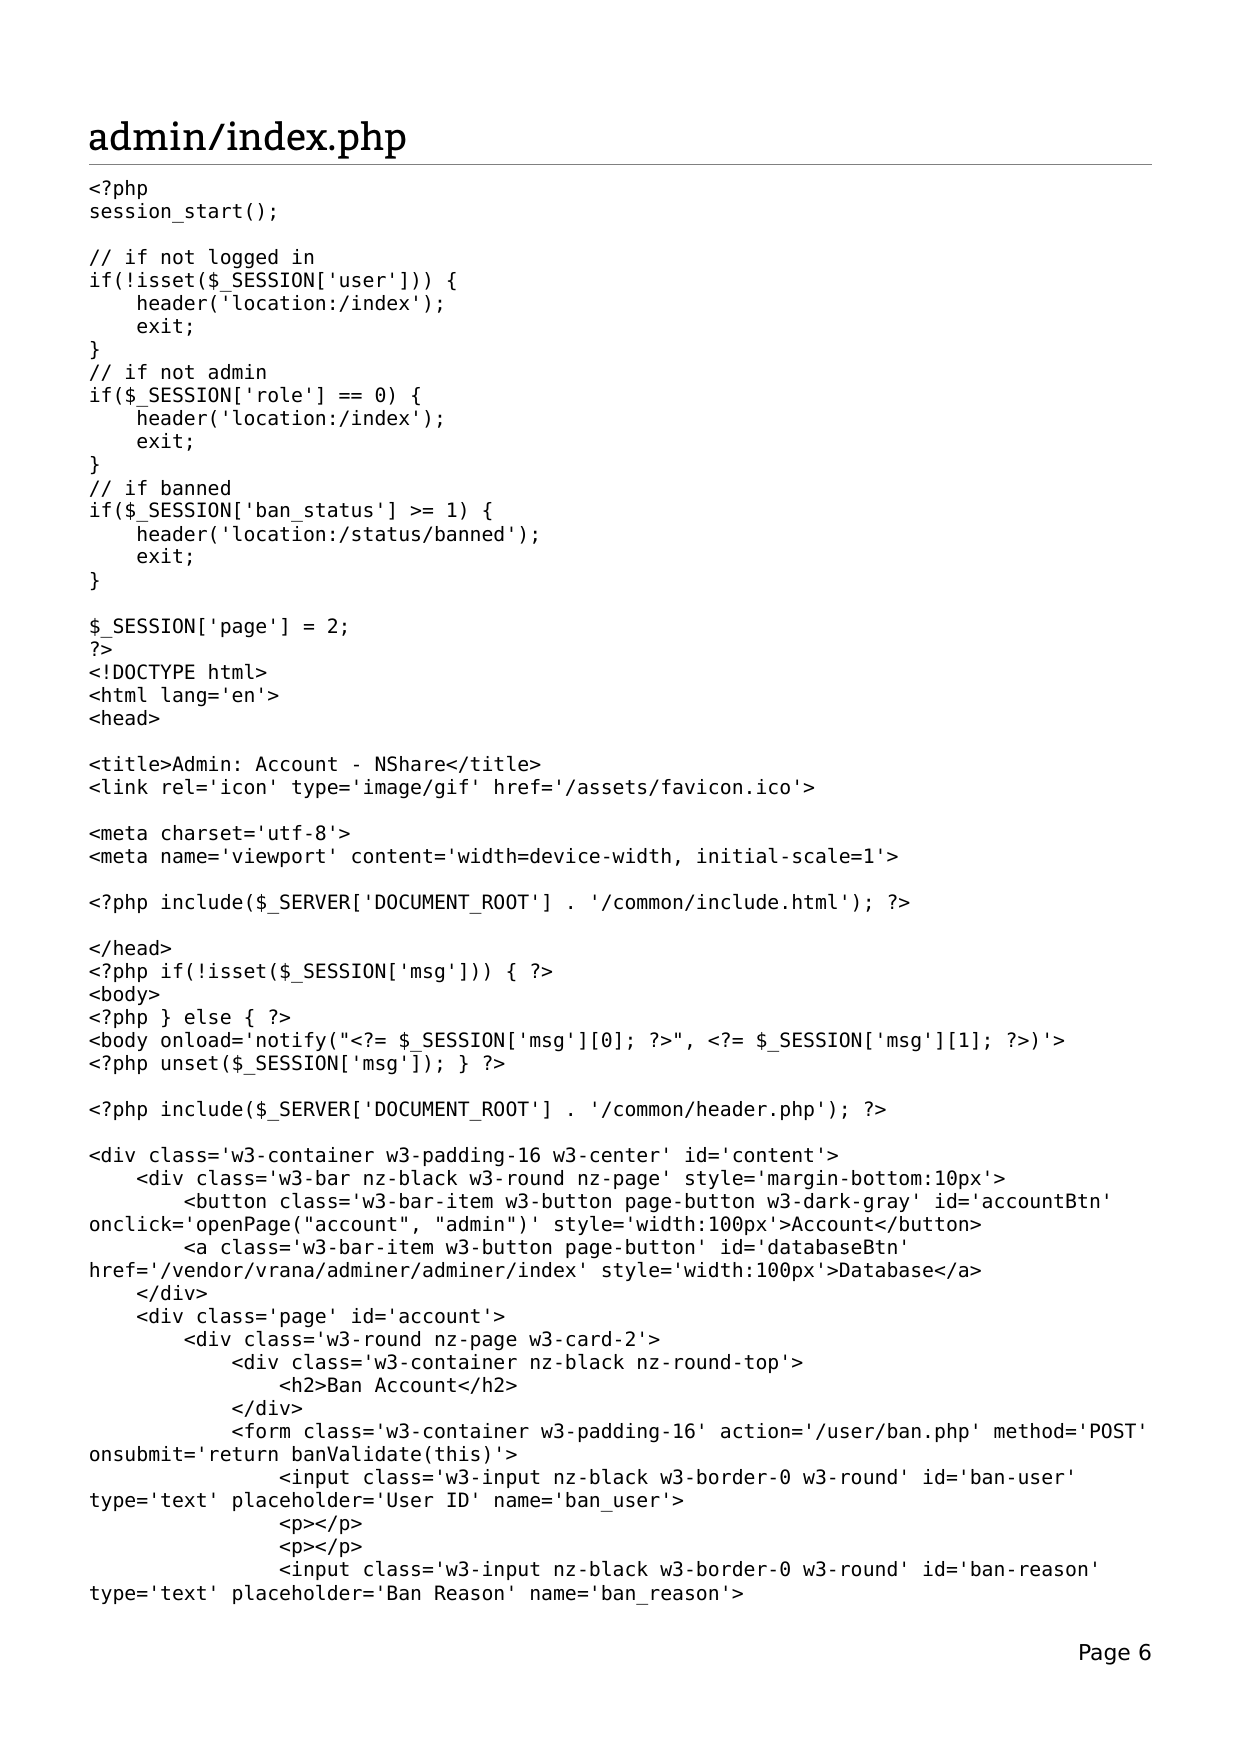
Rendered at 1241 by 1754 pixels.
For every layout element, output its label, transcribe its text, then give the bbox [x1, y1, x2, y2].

text <div class='w3-round nz-page w3-card-2'> [88, 1328, 1152, 1351]
text exit; [88, 431, 1152, 453]
text // if not admin [88, 361, 1152, 384]
text </div> [88, 1397, 1152, 1420]
text <p></p> [88, 1536, 1152, 1558]
text <body> [88, 983, 1152, 1006]
text <div class='w3-container w3-padding-16 w3-center' id='content'> [88, 1144, 1152, 1167]
text <?php unset($_SESSION['msg']); } ?> [88, 1052, 1152, 1075]
text header('location:/index'); [88, 292, 1152, 315]
text exit; [88, 546, 1152, 569]
text </div> [88, 1282, 1152, 1305]
text <head> [88, 707, 1152, 730]
text <html lang='en'> [88, 684, 1152, 707]
text <input class='w3-input nz-black w3-border-0 w3-round' id='ban-user' type='text' placeholder='User ID' name='ban_user'> [88, 1466, 1152, 1512]
text <form class='w3-container w3-padding-16' action='/user/ban.php' method='POST' onsubmit='return banValidate(this)'> [88, 1420, 1152, 1466]
text // if not logged in [88, 246, 1152, 269]
text if(!isset($_SESSION['user'])) { [88, 269, 1152, 292]
text <?php } else { ?> [88, 1006, 1152, 1029]
text exit; [88, 315, 1152, 338]
text header('location:/status/banned'); [88, 523, 1152, 546]
text <a class='w3-bar-item w3-button page-button' id='databaseBtn' href='/vendor/vrana/adminer/adminer/index' style='width:100px'>Database</a> [88, 1236, 1152, 1282]
text if($_SESSION['ban_status'] >= 1) { [88, 499, 1152, 523]
text } [88, 338, 1152, 361]
text <link rel='icon' type='image/gif' href='/assets/favicon.ico'> [88, 776, 1152, 799]
text <body onload='notify("<?= $_SESSION['msg'][0]; ?>", <?= $_SESSION['msg'][1]; ?>)'> [88, 1029, 1152, 1052]
text <?php include($_SERVER['DOCUMENT_ROOT'] . '/common/header.php'); ?> [88, 1098, 1152, 1121]
text $_SESSION['page'] = 2; [88, 615, 1152, 638]
text session_start(); [88, 200, 1152, 223]
text <?php if(!isset($_SESSION['msg'])) { ?> [88, 960, 1152, 983]
text <meta charset='utf-8'> [88, 822, 1152, 845]
text <title>Admin: Account - NShare</title> [88, 753, 1152, 776]
text <p></p> [88, 1512, 1152, 1536]
text <!DOCTYPE html> [88, 661, 1152, 684]
text <div class='page' id='account'> [88, 1305, 1152, 1328]
text </head> [88, 937, 1152, 960]
text <meta name='viewport' content='width=device-width, initial-scale=1'> [88, 845, 1152, 868]
text <?php [88, 177, 1152, 200]
text <div class='w3-container nz-black nz-round-top'> [88, 1351, 1152, 1374]
text <input class='w3-input nz-black w3-border-0 w3-round' id='ban-reason' type='text' placeholder='Ban Reason' name='ban_reason'> [88, 1558, 1152, 1604]
text <button class='w3-bar-item w3-button page-button w3-dark-gray' id='accountBtn' onclick='openPage("account", "admin")' style='width:100px'>Account</button> [88, 1190, 1152, 1236]
text ?> [88, 638, 1152, 661]
text // if banned [88, 477, 1152, 499]
text } [88, 569, 1152, 592]
text <div class='w3-bar nz-black w3-round nz-page' style='margin-bottom:10px'> [88, 1167, 1152, 1190]
text <h2>Ban Account</h2> [88, 1374, 1152, 1397]
text if($_SESSION['role'] == 0) { [88, 384, 1152, 407]
text <?php include($_SERVER['DOCUMENT_ROOT'] . '/common/include.html'); ?> [88, 891, 1152, 914]
subtitle admin/index.php [88, 113, 1152, 165]
text header('location:/index'); [88, 407, 1152, 431]
text } [88, 453, 1152, 477]
